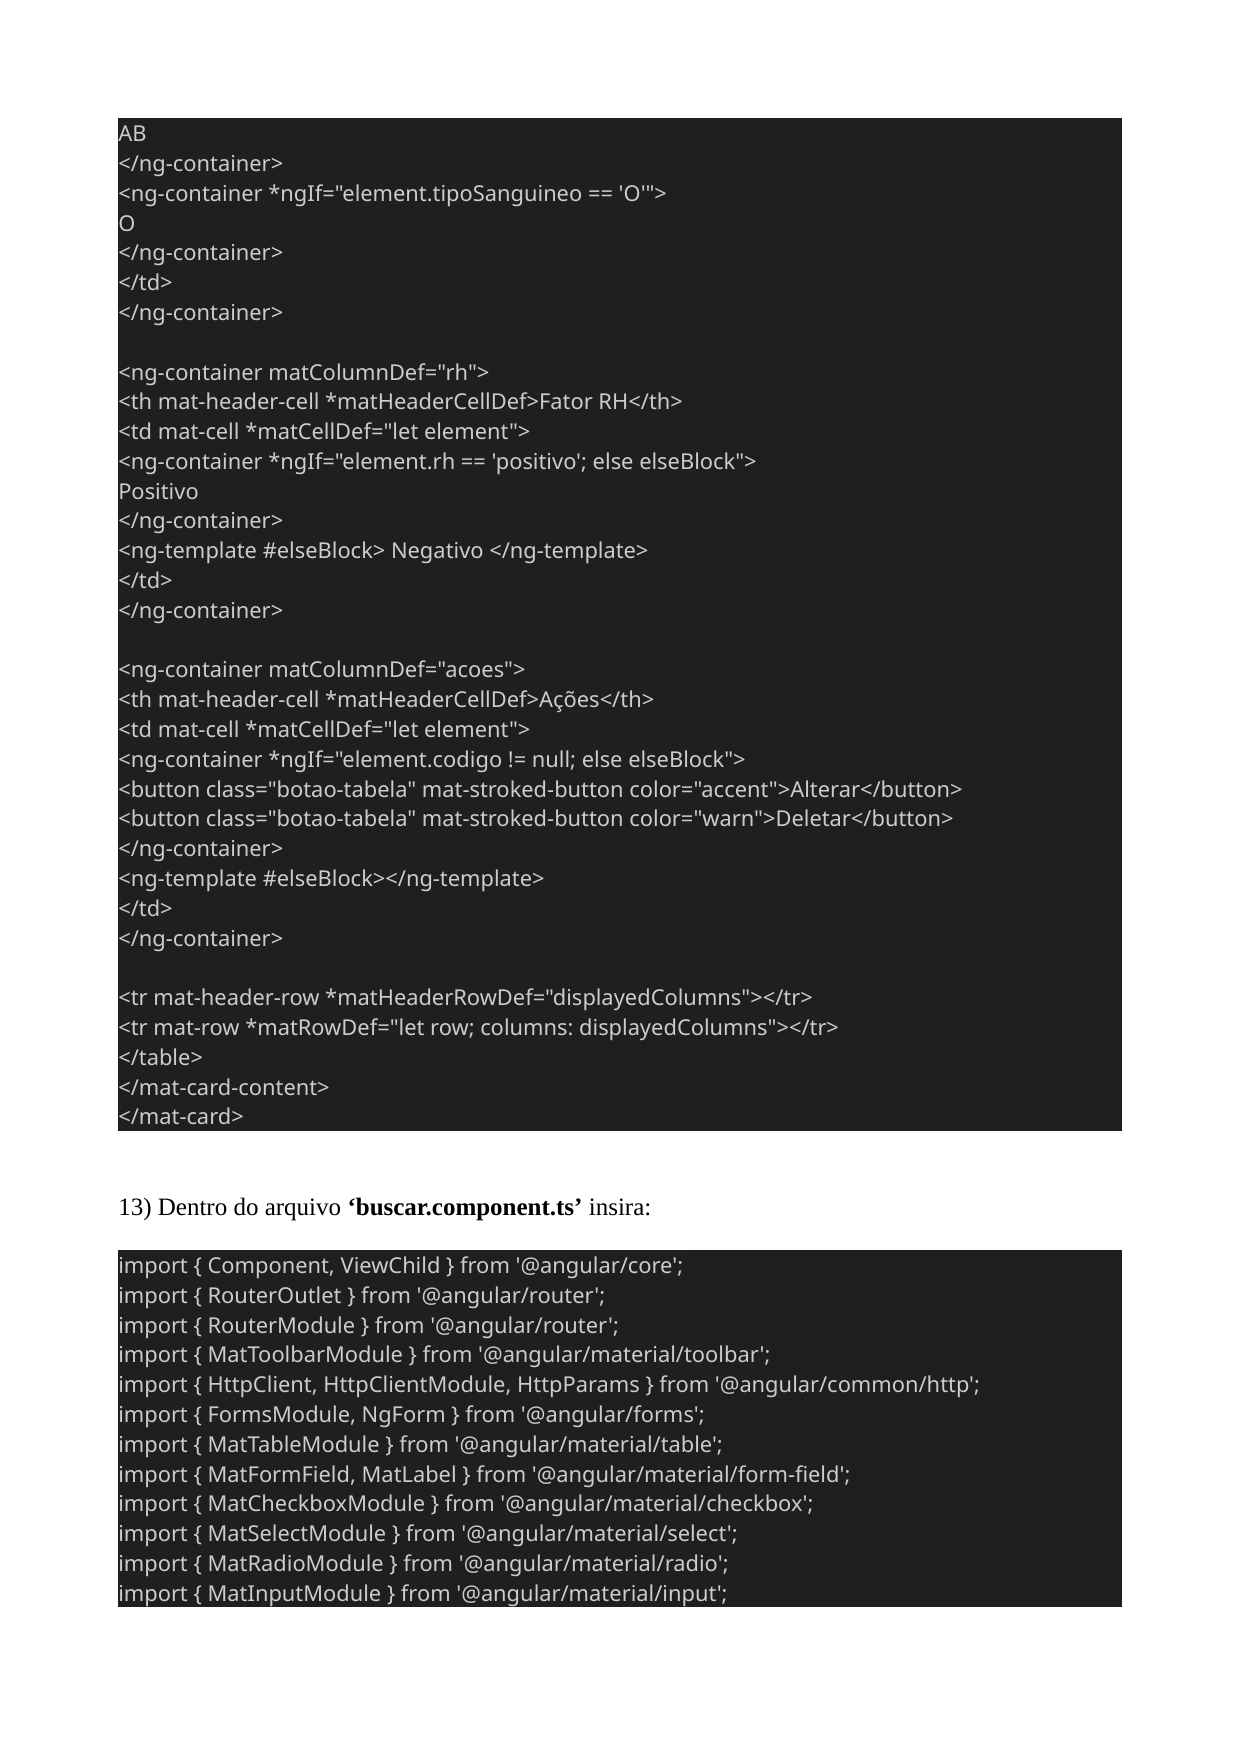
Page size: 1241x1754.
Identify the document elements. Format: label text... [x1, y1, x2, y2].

text </mat-card-content> [118, 1071, 1122, 1101]
text import { Component, ViewChild } from '@angular/core'; [118, 1250, 1122, 1280]
text <th mat-header-cell *matHeaderCellDef>Fator RH</th> [118, 386, 1122, 416]
text <button class="botao-tabela" mat-stroked-button color="warn">Deletar</button> [118, 803, 1122, 833]
text <ng-container matColumnDef="rh"> [118, 356, 1122, 386]
text </ng-container> [118, 148, 1122, 178]
text 13) Dentro do arquivo ‘buscar.component.ts’ insira: [118, 1191, 1122, 1220]
text import { MatSelectModule } from '@angular/material/select'; [118, 1518, 1122, 1548]
text </td> [118, 565, 1122, 595]
text </ng-container> [118, 833, 1122, 863]
text import { MatInputModule } from '@angular/material/input'; [118, 1578, 1122, 1607]
text Positivo [118, 476, 1122, 505]
text <ng-template #elseBlock> Negativo </ng-template> [118, 535, 1122, 565]
text </td> [118, 893, 1122, 922]
text <td mat-cell *matCellDef="let element"> [118, 714, 1122, 744]
text O [118, 207, 1122, 237]
text <th mat-header-cell *matHeaderCellDef>Ações</th> [118, 684, 1122, 714]
text import { MatCheckboxModule } from '@angular/material/checkbox'; [118, 1488, 1122, 1518]
text </table> [118, 1042, 1122, 1071]
text </ng-container> [118, 595, 1122, 624]
text import { MatRadioModule } from '@angular/material/radio'; [118, 1548, 1122, 1578]
text <tr mat-row *matRowDef="let row; columns: displayedColumns"></tr> [118, 1012, 1122, 1042]
text <ng-container *ngIf="element.codigo != null; else elseBlock"> [118, 744, 1122, 773]
text </mat-card> [118, 1101, 1122, 1131]
text </ng-container> [118, 505, 1122, 535]
text </ng-container> [118, 297, 1122, 327]
text import { MatFormField, MatLabel } from '@angular/material/form-field'; [118, 1458, 1122, 1488]
text </td> [118, 267, 1122, 297]
text <td mat-cell *matCellDef="let element"> [118, 416, 1122, 446]
text <ng-container *ngIf="element.tipoSanguineo == 'O'"> [118, 178, 1122, 207]
text import { RouterModule } from '@angular/router'; [118, 1309, 1122, 1339]
text </ng-container> [118, 237, 1122, 267]
text <ng-container *ngIf="element.rh == 'positivo'; else elseBlock"> [118, 446, 1122, 476]
text <tr mat-header-row *matHeaderRowDef="displayedColumns"></tr> [118, 982, 1122, 1012]
text <button class="botao-tabela" mat-stroked-button color="accent">Alterar</button> [118, 773, 1122, 803]
text AB [118, 118, 1122, 148]
text import { MatTableModule } from '@angular/material/table'; [118, 1429, 1122, 1458]
text </ng-container> [118, 922, 1122, 952]
text <ng-template #elseBlock></ng-template> [118, 863, 1122, 893]
text import { HttpClient, HttpClientModule, HttpParams } from '@angular/common/http'; [118, 1369, 1122, 1399]
text <ng-container matColumnDef="acoes"> [118, 654, 1122, 684]
text import { FormsModule, NgForm } from '@angular/forms'; [118, 1399, 1122, 1429]
text import { MatToolbarModule } from '@angular/material/toolbar'; [118, 1339, 1122, 1369]
text import { RouterOutlet } from '@angular/router'; [118, 1280, 1122, 1309]
